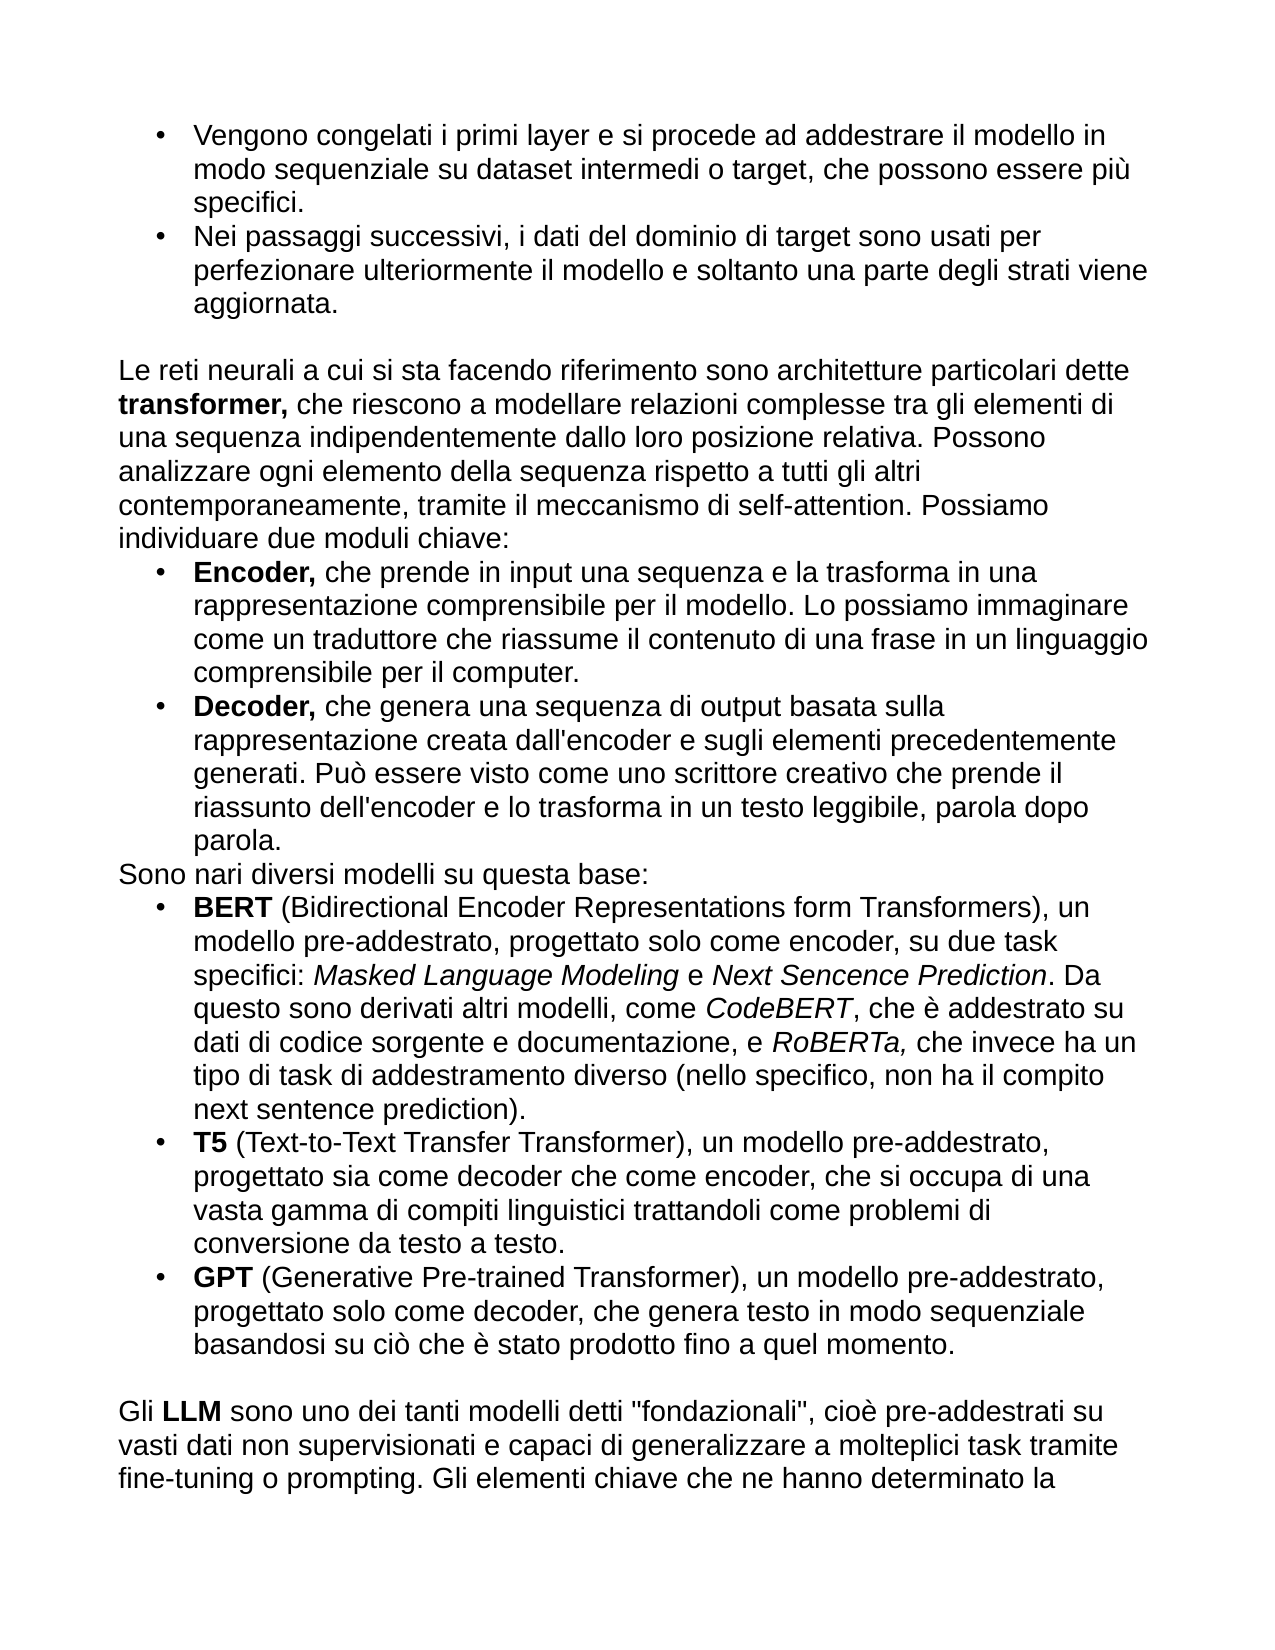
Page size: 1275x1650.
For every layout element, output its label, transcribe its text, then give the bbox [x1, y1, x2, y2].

list Vengono congelati i primi layer e si procede ad addestrare il modello in modo sequenziale su dataset intermedi o target, che possono essere più specifici. [156, 118, 1157, 219]
list Encoder, che prende in input una sequenza e la trasforma in una rappresentazione comprensibile per il modello. Lo possiamo immaginare come un traduttore che riassume il contenuto di una frase in un linguaggio comprensibile per il computer. [156, 554, 1157, 689]
text Gli LLM sono uno dei tanti modelli detti "fondazionali", cioè pre-addestrati su vasti dati non supervisionati e capaci di generalizzare a molteplici task tramite fine-tuning o prompting. Gli elementi chiave che ne hanno determinato la [118, 1394, 1157, 1495]
list Nei passaggi successivi, i dati del dominio di target sono usati per perfezionare ulteriormente il modello e soltanto una parte degli strati viene aggiornata. [156, 219, 1157, 320]
list T5 (Text-to-Text Transfer Transformer), un modello pre-addestrato, progettato sia come decoder che come encoder, che si occupa di una vasta gamma di compiti linguistici trattandoli come problemi di conversione da testo a testo. [156, 1125, 1157, 1260]
list BERT (Bidirectional Encoder Representations form Transformers), un modello pre-addestrato, progettato solo come encoder, su due task specifici: Masked Language Modeling e Next Sencence Prediction. Da questo sono derivati altri modelli, come CodeBERT, che è addestrato su dati di codice sorgente e documentazione, e RoBERTa, che invece ha un tipo di task di addestramento diverso (nello specifico, non ha il compito next sentence prediction). [156, 890, 1157, 1125]
text Le reti neurali a cui si sta facendo riferimento sono architetture particolari dette transformer, che riescono a modellare relazioni complesse tra gli elementi di una sequenza indipendentemente dallo loro posizione relativa. Possono analizzare ogni elemento della sequenza rispetto a tutti gli altri contemporaneamente, tramite il meccanismo di self-attention. Possiamo individuare due moduli chiave: [118, 353, 1157, 554]
list Decoder, che genera una sequenza di output basata sulla rappresentazione creata dall'encoder e sugli elementi precedentemente generati. Può essere visto come uno scrittore creativo che prende il riassunto dell'encoder e lo trasforma in un testo leggibile, parola dopo parola. [156, 689, 1157, 857]
text Sono nari diversi modelli su questa base: [118, 857, 1157, 890]
list GPT (Generative Pre-trained Transformer), un modello pre-addestrato, progettato solo come decoder, che genera testo in modo sequenziale basandosi su ciò che è stato prodotto fino a quel momento. [156, 1260, 1157, 1361]
